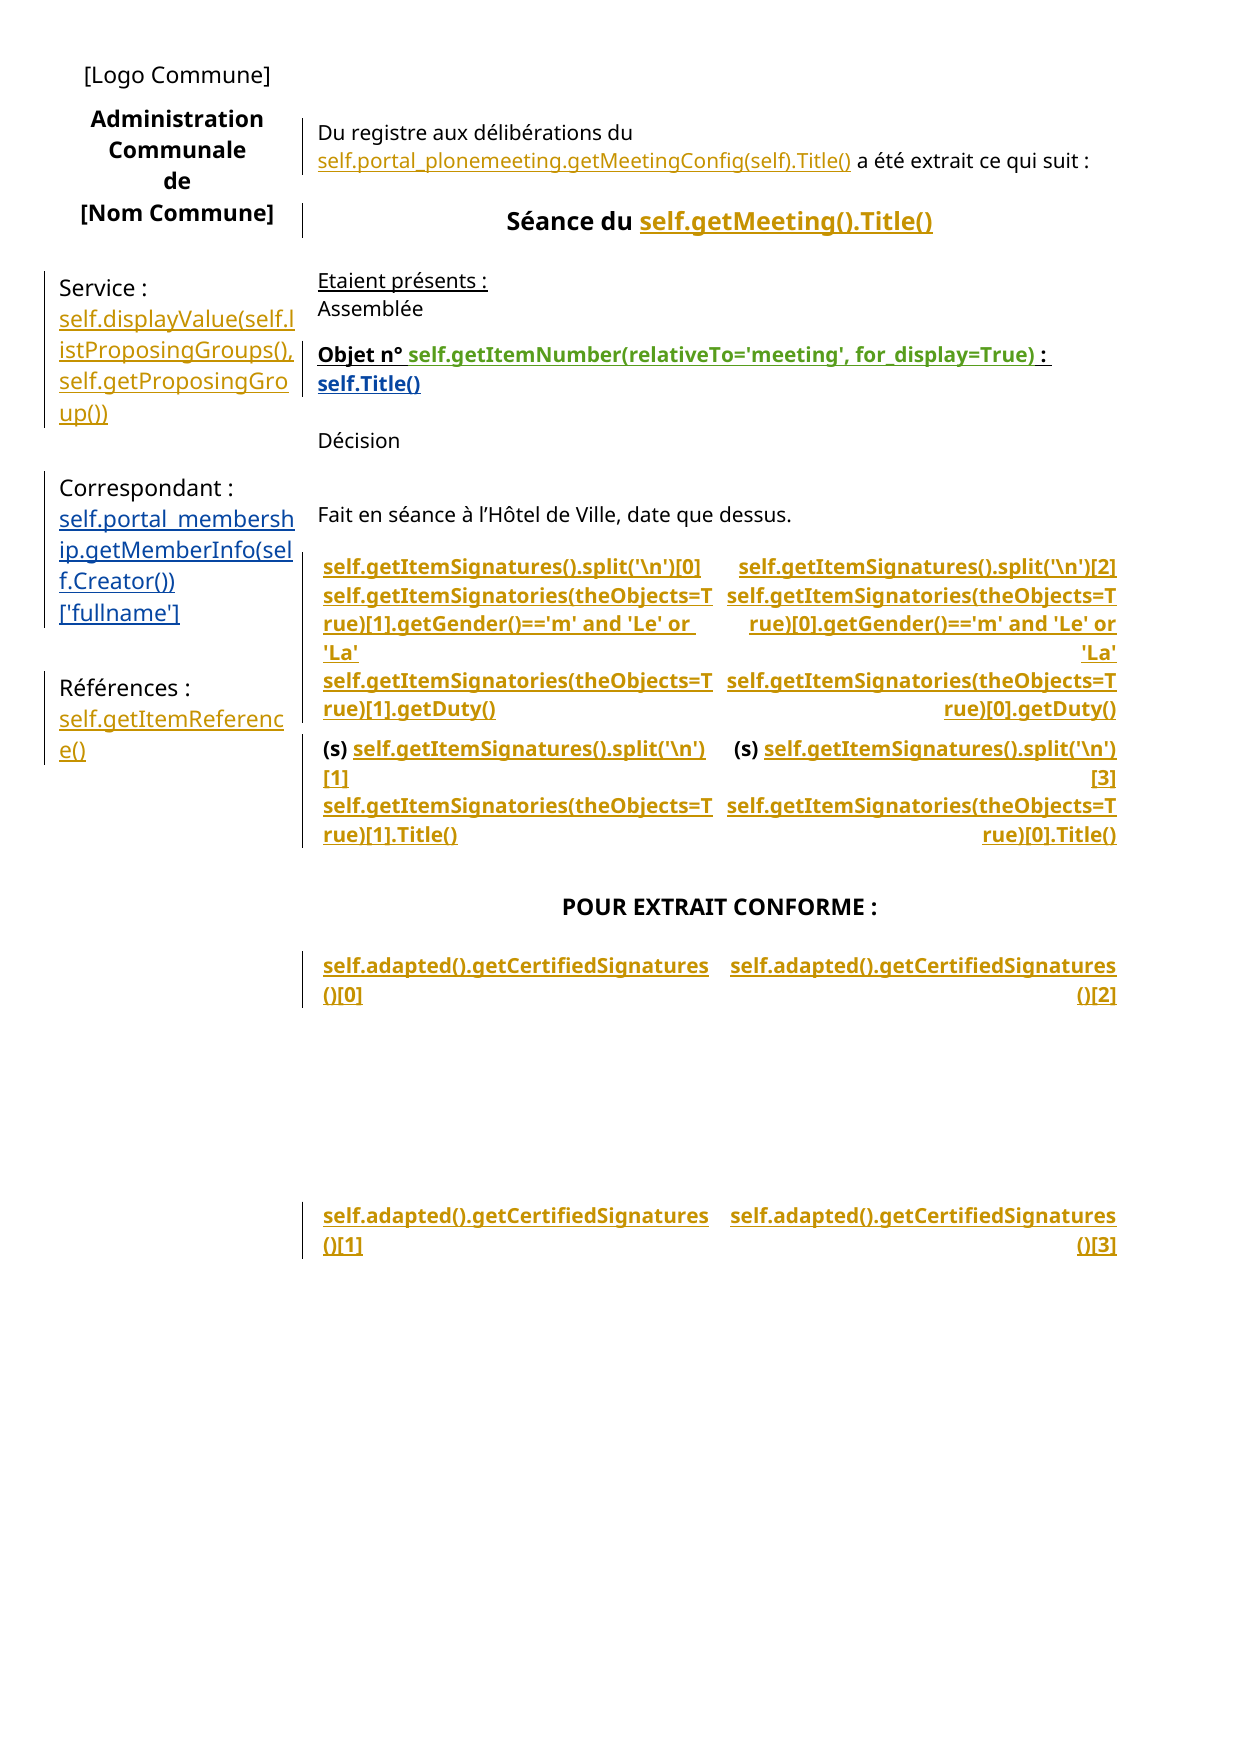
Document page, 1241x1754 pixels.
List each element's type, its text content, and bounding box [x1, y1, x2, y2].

table_cell [317, 1014, 1122, 1196]
text Assemblée [317, 294, 1122, 323]
text Du registre aux délibérations du self.portal_plonemeeting.getMeetingConfig(self).Title() a été extrait ce qui suit : [317, 118, 1122, 203]
text Décision [317, 426, 1122, 454]
text ip.getMemberInfo(self.Creator())['fullname'] [59, 531, 295, 628]
text [Logo Commune] [59, 59, 295, 90]
text Correspondant : self.portal_membersh [59, 440, 295, 529]
table_cell self.adapted().getCertifiedSignatures()[1] [317, 1196, 719, 1264]
table_header self.getItemSignatures().split('\n')[0] self.getItemSignatories(theObjects=True)[1].getGender()=='m' and 'Le' or 'La' self.getItemSignatories(theObjects=True)[1].getDuty() [317, 547, 719, 729]
table_cell POUR EXTRAIT CONFORME : [317, 854, 1122, 946]
text Références : self.getItemReference() [59, 640, 295, 765]
table_cell self.adapted().getCertifiedSignatures()[3] [720, 1196, 1122, 1264]
text Objet n° self.getItemNumber(relativeTo='meeting', for_display=True) : self.Title() [317, 341, 1122, 397]
text Administration Communale de [Nom Commune] [59, 103, 295, 228]
table_cell self.adapted().getCertifiedSignatures()[0] [317, 946, 719, 1014]
table_cell (s) self.getItemSignatures().split('\n')[1] self.getItemSignatories(theObjects=True)[1].Title() [317, 729, 719, 854]
text Séance du self.getMeeting().Title() [317, 203, 1122, 237]
text Etaient présents : [317, 237, 1122, 294]
table_cell (s) self.getItemSignatures().split('\n')[3] self.getItemSignatories(theObjects=True)[0].Title() [720, 729, 1122, 854]
table_header self.getItemSignatures().split('\n')[2] self.getItemSignatories(theObjects=True)[0].getGender()=='m' and 'Le' or 'La' self.getItemSignatories(theObjects=True)[0].getDuty() [720, 547, 1122, 729]
text Service : self.displayValue(self.l [59, 240, 295, 329]
text Fait en séance à l’Hôtel de Ville, date que dessus. [317, 472, 1122, 529]
table_cell self.adapted().getCertifiedSignatures()[2] [720, 946, 1122, 1014]
text istProposingGroups(),self.getProposingGroup()) [59, 331, 295, 428]
